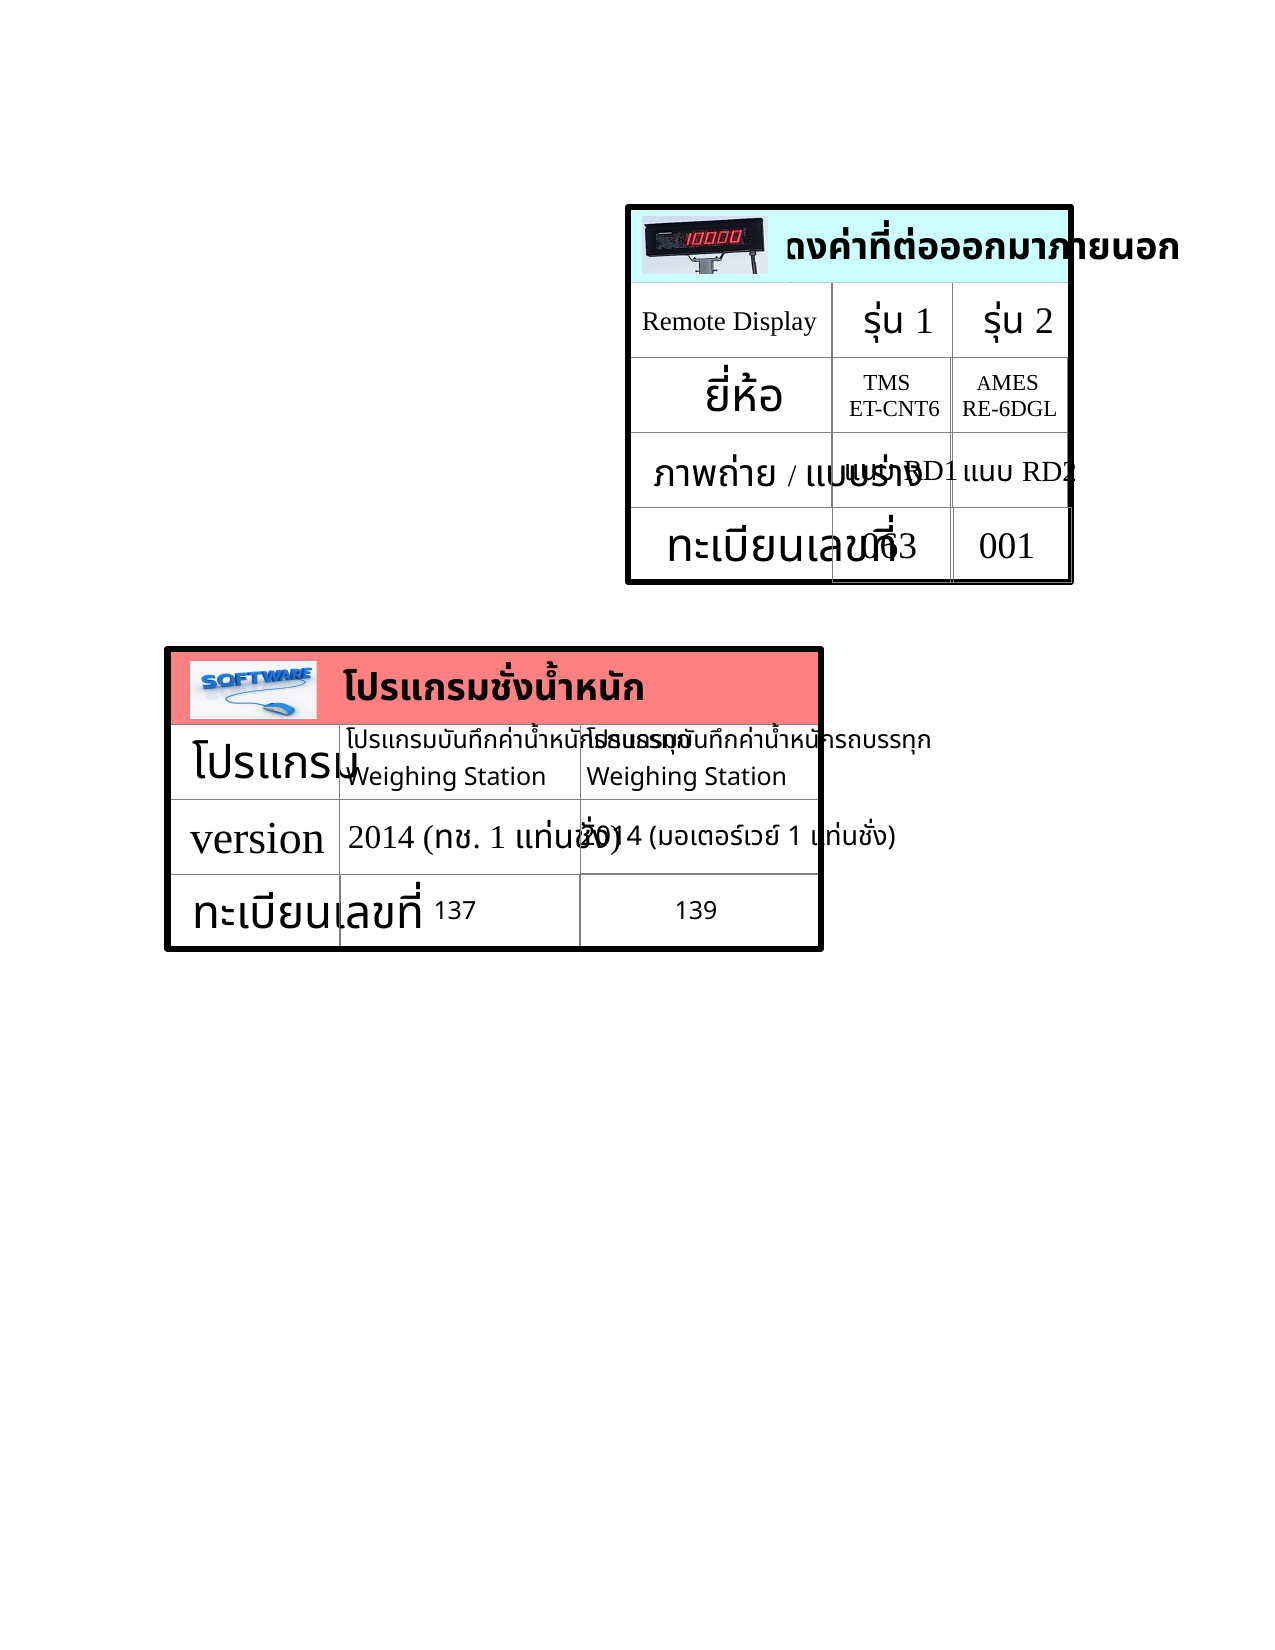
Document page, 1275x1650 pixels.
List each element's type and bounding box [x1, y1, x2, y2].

picture [642, 216, 768, 274]
picture [190, 661, 317, 719]
